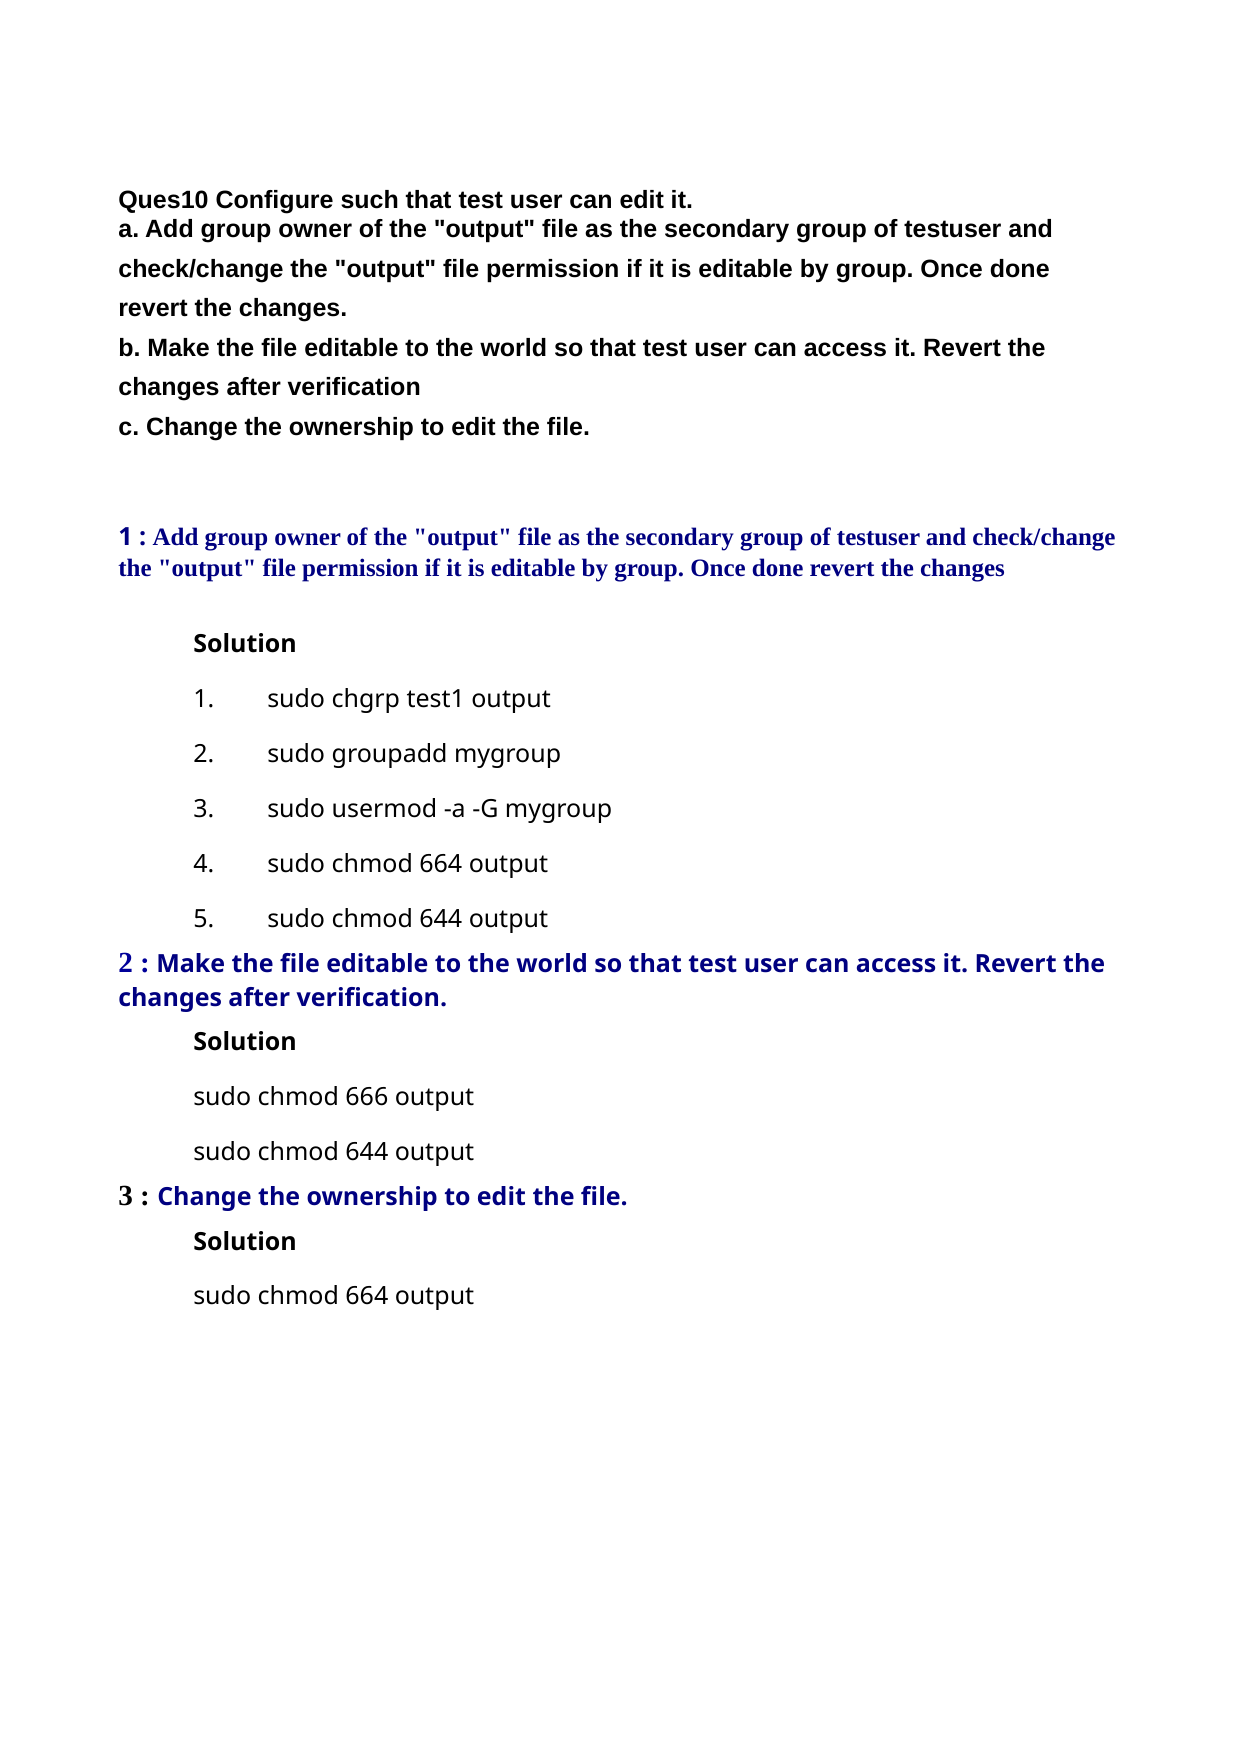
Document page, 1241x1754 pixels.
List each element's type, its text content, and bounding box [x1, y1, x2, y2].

text b. Make the file editable to the world so that test user can access it. Revert the changes after verification [118, 333, 1122, 401]
list sudo groupadd mygroup [193, 736, 1122, 770]
text sudo chmod 664 output [193, 1278, 1122, 1312]
text Ques10 Configure such that test user can edit it. [118, 185, 1122, 214]
text 1 : Add group owner of the "output" file as the secondary group of testuser and check/change the "output" file permission if it is editable by group. Once done revert the changes [118, 518, 1122, 581]
text sudo chmod 644 output [193, 1134, 1122, 1168]
list sudo chgrp test1 output [193, 681, 1122, 715]
text a. Add group owner of the "output" file as the secondary group of testuser and check/change the "output" file permission if it is editable by group. Once done revert the changes. [118, 214, 1122, 322]
list sudo chmod 644 output [193, 900, 1122, 934]
text 3 : Change the ownership to edit the file. [118, 1178, 1122, 1213]
text sudo chmod 666 output [193, 1079, 1122, 1113]
list sudo usermod -a -G mygroup [193, 791, 1122, 824]
subtitle Solution [193, 1223, 1122, 1257]
text 2 : Make the file editable to the world so that test user can access it. Revert the changes after verification. [118, 945, 1122, 1013]
list sudo chmod 664 output [193, 845, 1122, 879]
text c. Change the ownership to edit the file. [118, 412, 1122, 441]
subtitle Solution [193, 1024, 1122, 1058]
subtitle Solution [193, 626, 1122, 660]
